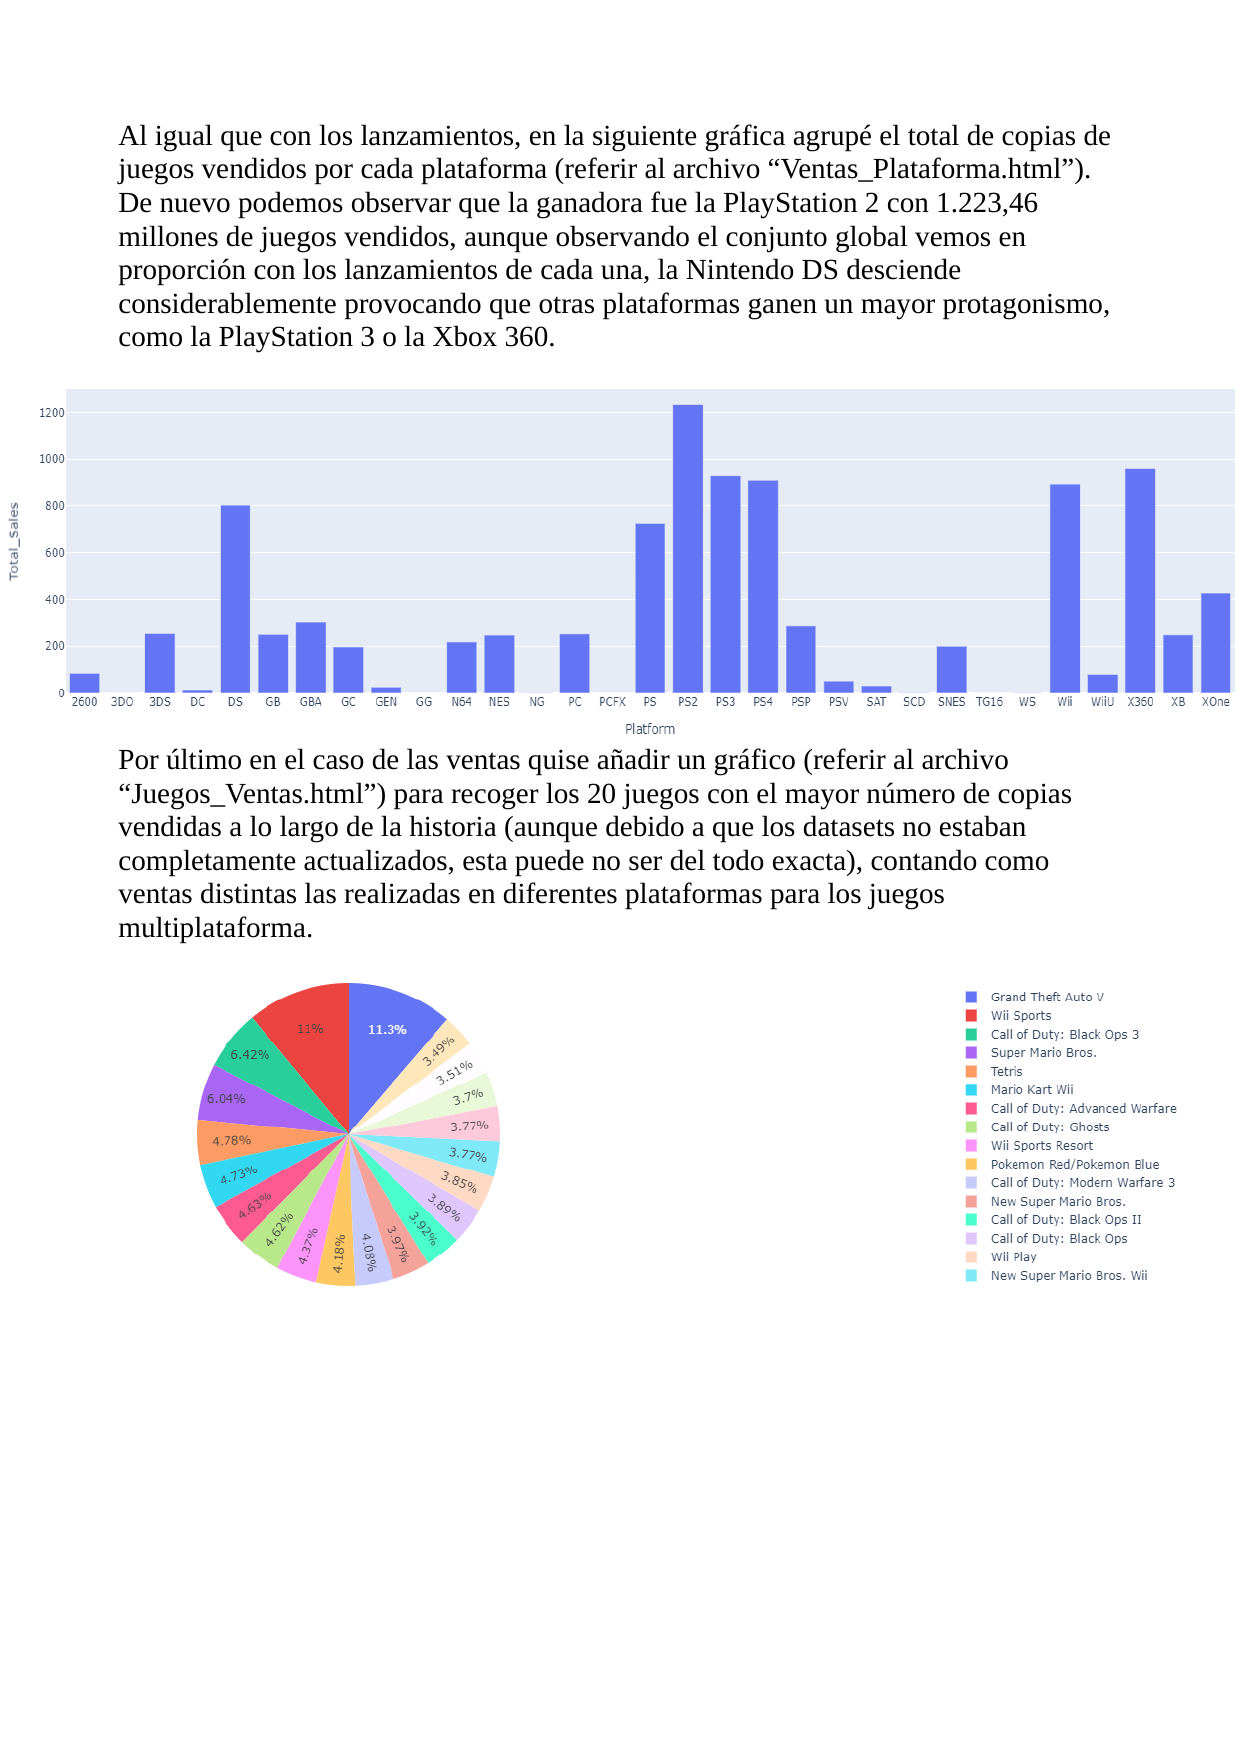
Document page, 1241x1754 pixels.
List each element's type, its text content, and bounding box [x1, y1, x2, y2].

picture [0, 374, 1241, 743]
text [118, 353, 1122, 374]
text Al igual que con los lanzamientos, en la siguiente gráfica agrupé el total de copias de juegos vendidos por cada plataforma (referir al archivo “Ventas_Plataforma.html”). De nuevo podemos observar que la ganadora fue la PlayStation 2 con 1.223,46 millones de juegos vendidos, aunque observando el conjunto global vemos en proporción con los lanzamientos de cada una, la Nintendo DS desciende considerablemente provocando que otras plataformas ganen un mayor protagonismo, como la PlayStation 3 o la Xbox 360. [118, 118, 1122, 353]
text Por último en el caso de las ventas quise añadir un gráfico (referir al archivo “Juegos_Ventas.html”) para recoger los 20 juegos con el mayor número de copias vendidas a lo largo de la historia (aunque debido a que los datasets no estaban completamente actualizados, esta puede no ser del todo exacta), contando como ventas distintas las realizadas en diferentes plataformas para los juegos multiplataforma. [118, 743, 1122, 944]
picture [59, 957, 1182, 1339]
